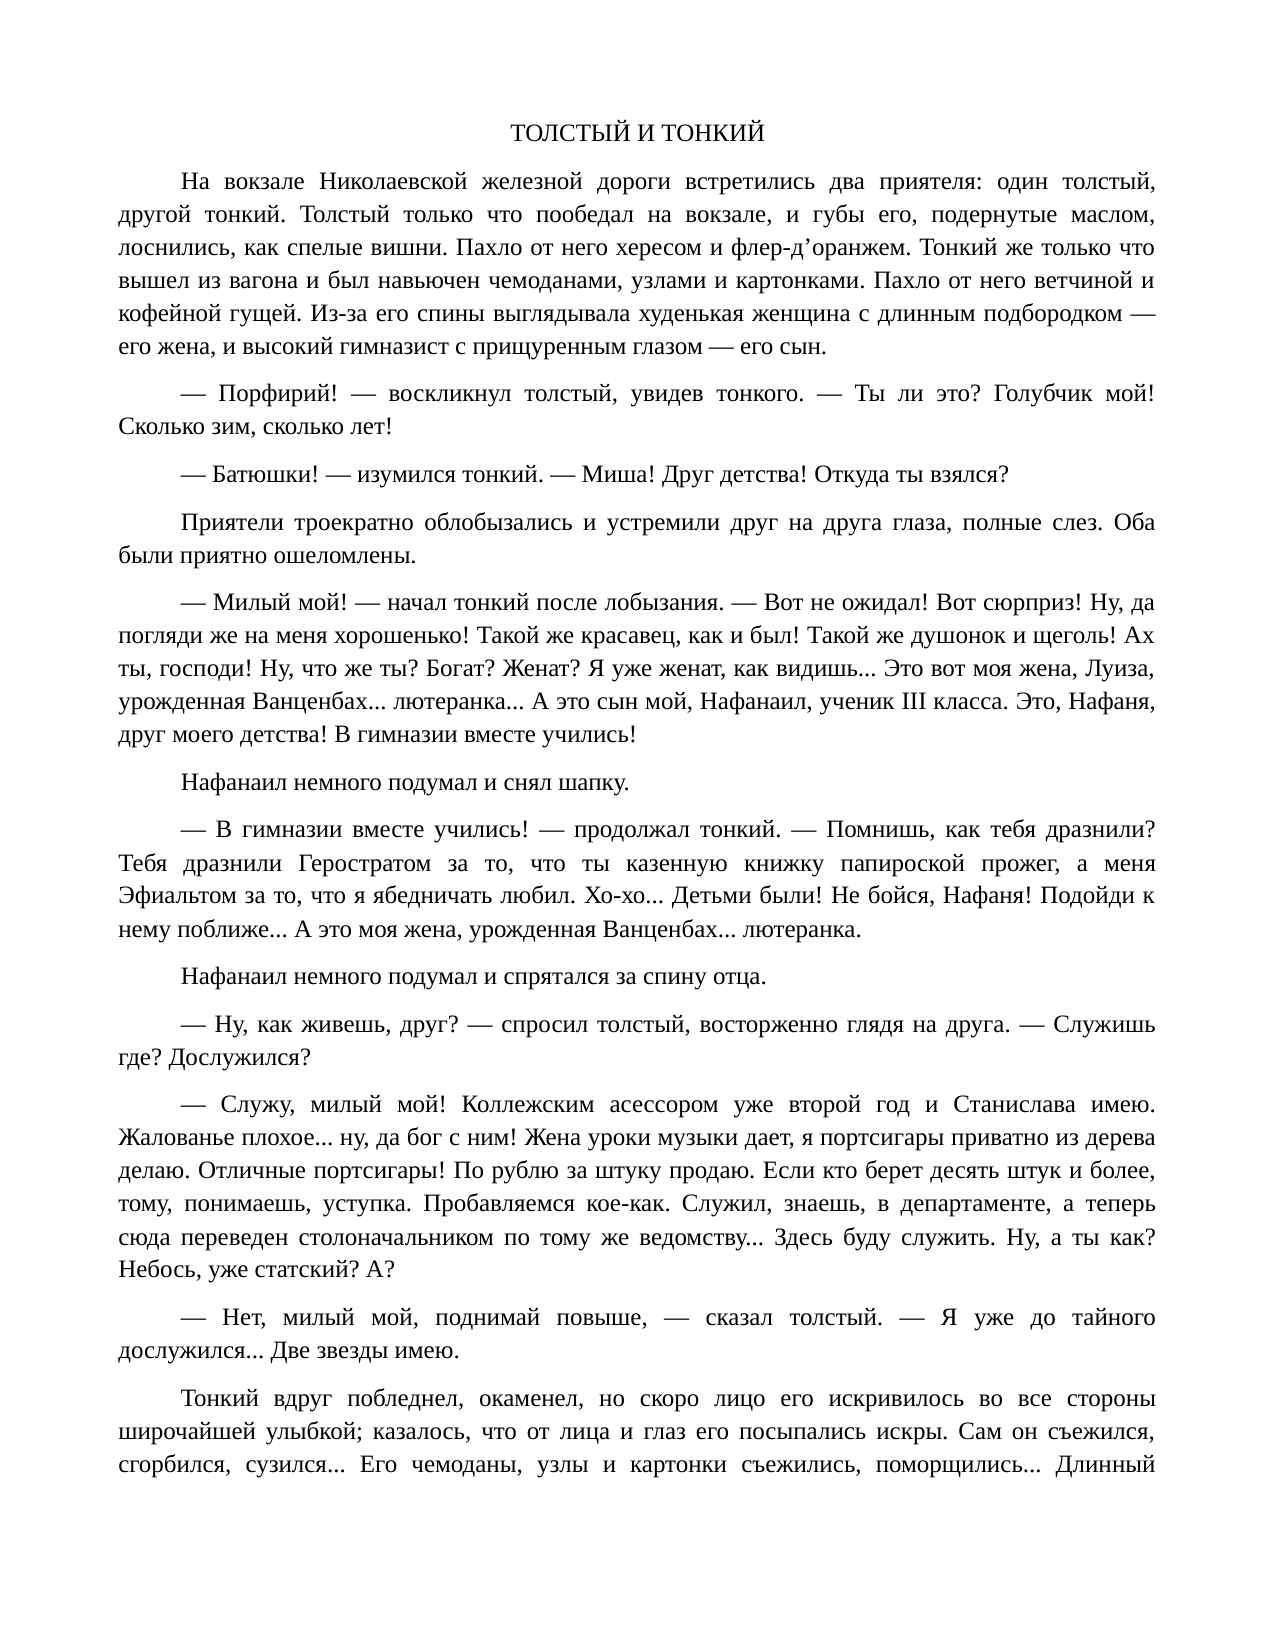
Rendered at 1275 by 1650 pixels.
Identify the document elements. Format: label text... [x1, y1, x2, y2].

text На вокзале Николаевской железной дороги встретились два приятеля: один толстый, другой тонкий. Толстый только что пообедал на вокзале, и губы его, подернутые маслом, лоснились, как спелые вишни. Пахло от него хересом и флер-д’оранжем. Тонкий же только что вышел из вагона и был навьючен чемоданами, узлами и картонками. Пахло от него ветчиной и кофейной гущей. Из-за его спины выглядывала худенькая женщина с длинным подбородком — его жена, и высокий гимназист с прищуренным глазом — его сын. [118, 166, 1157, 359]
text ТОЛСТЫЙ И ТОНКИЙ [118, 118, 1157, 147]
text — Милый мой! — начал тонкий после лобызания. — Вот не ожидал! Вот сюрприз! Ну, да погляди же на меня хорошенько! Такой же красавец, как и был! Такой же душонок и щеголь! Ах ты, господи! Ну, что же ты? Богат? Женат? Я уже женат, как видишь... Это вот моя жена, Луиза, урожденная Ванценбах... лютеранка... А это сын мой, Нафанаил, ученик III класса. Это, Нафаня, друг моего детства! В гимназии вместе учились! [118, 587, 1157, 748]
text Приятели троекратно облобызались и устремили друг на друга глаза, полные слез. Оба были приятно ошеломлены. [118, 507, 1157, 568]
text — Нет, милый мой, поднимай повыше, — сказал толстый. — Я уже до тайного дослужился... Две звезды имею. [118, 1302, 1157, 1364]
text Тонкий вдруг побледнел, окаменел, но скоро лицо его искривилось во все стороны широчайшей улыбкой; казалось, что от лица и глаз его посыпались искры. Сам он съежился, сгорбился, сузился... Его чемоданы, узлы и картонки съежились, поморщились... Длинный [118, 1383, 1157, 1478]
text — Служу, милый мой! Коллежским асессором уже второй год и Станислава имею. Жалованье плохое... ну, да бог с ним! Жена уроки музыки дает, я портсигары приватно из дерева делаю. Отличные портсигары! По рублю за штуку продаю. Если кто берет десять штук и более, тому, понимаешь, уступка. Пробавляемся кое-как. Служил, знаешь, в департаменте, а теперь сюда переведен столоначальником по тому же ведомству... Здесь буду служить. Ну, а ты как? Небось, уже статский? А? [118, 1089, 1157, 1283]
text Нафанаил немного подумал и спрятался за спину отца. [118, 961, 1157, 990]
text — Батюшки! — изумился тонкий. — Миша! Друг детства! Откуда ты взялся? [118, 459, 1157, 488]
text — Ну, как живешь, друг? — спросил толстый, восторженно глядя на друга. — Служишь где? Дослужился? [118, 1009, 1157, 1071]
text — В гимназии вместе учились! — продолжал тонкий. — Помнишь, как тебя дразнили? Тебя дразнили Геростратом за то, что ты казенную книжку папироской прожег, а меня Эфиальтом за то, что я ябедничать любил. Хо-хо... Детьми были! Не бойся, Нафаня! Подойди к нему поближе... А это моя жена, урожденная Ванценбах... лютеранка. [118, 814, 1157, 942]
text Нафанаил немного подумал и снял шапку. [118, 767, 1157, 796]
text — Порфирий! — воскликнул толстый, увидев тонкого. — Ты ли это? Голубчик мой! Сколько зим, сколько лет! [118, 378, 1157, 440]
